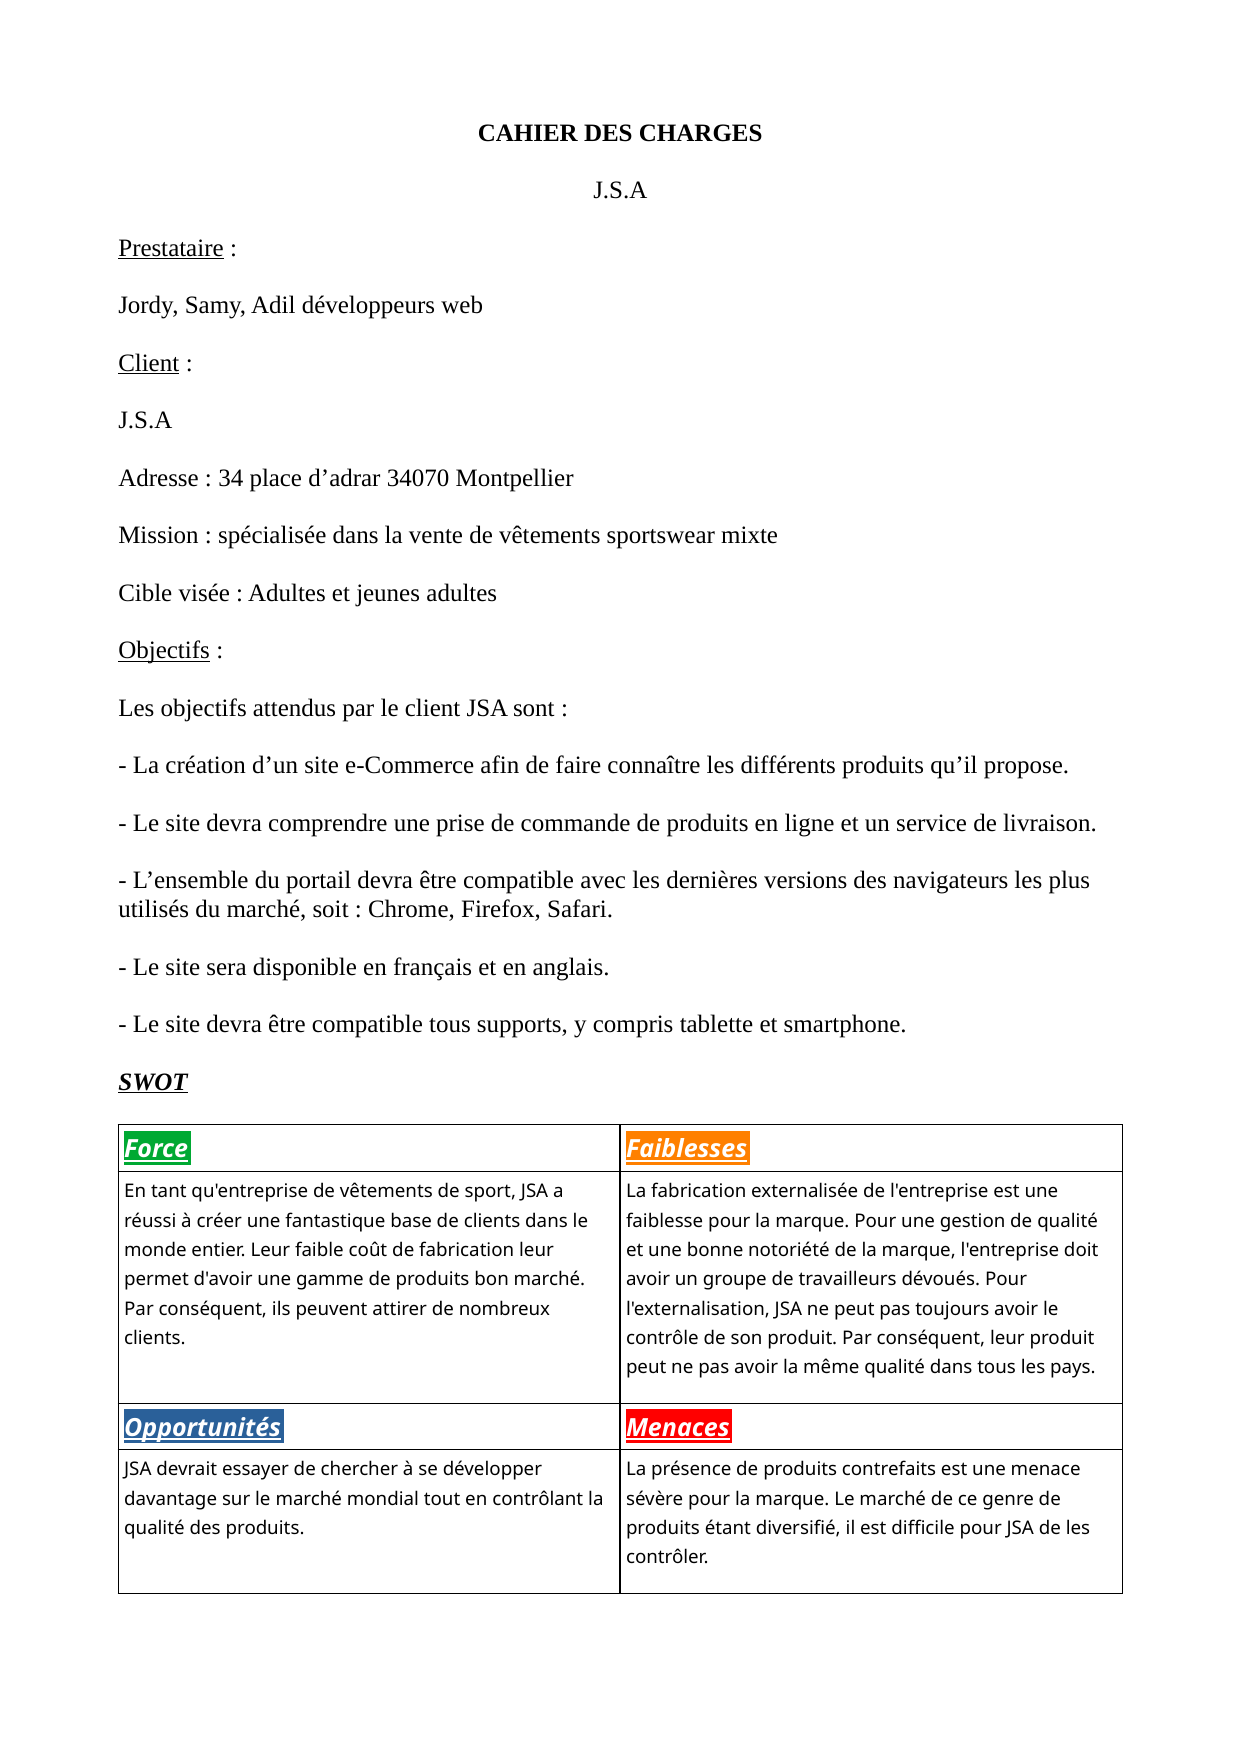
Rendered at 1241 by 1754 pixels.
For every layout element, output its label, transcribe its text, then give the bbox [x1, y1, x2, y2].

text SWOT [118, 1067, 1122, 1096]
table_cell La fabrication externalisée de l'entreprise est une faiblesse pour la marque. Pour une gestion de qualité et une bonne notoriété de la marque, l'entreprise doit avoir un groupe de travailleurs dévoués. Pour l'externalisation, JSA ne peut pas toujours avoir le contrôle de son produit. Par conséquent, leur produit peut ne pas avoir la même qualité dans tous les pays. [621, 1172, 1122, 1402]
table_cell La présence de produits contrefaits est une menace sévère pour la marque. Le marché de ce genre de produits étant diversifié, il est difficile pour JSA de les contrôler. [621, 1450, 1122, 1593]
table_cell En tant qu'entreprise de vêtements de sport, JSA a réussi à créer une fantastique base de clients dans le monde entier. Leur faible coût de fabrication leur permet d'avoir une gamme de produits bon marché. Par conséquent, ils peuvent attirer de nombreux clients. [119, 1172, 619, 1402]
text Jordy, Samy, Adil développeurs web [118, 291, 1122, 319]
text - La création d’un site e-Commerce afin de faire connaître les différents produits qu’il propose. [118, 751, 1122, 779]
text - L’ensemble du portail devra être compatible avec les dernières versions des navigateurs les plus utilisés du marché, soit : Chrome, Firefox, Safari. [118, 866, 1122, 923]
text - Le site sera disponible en français et en anglais. [118, 952, 1122, 981]
text Cible visée : Adultes et jeunes adultes [118, 578, 1122, 607]
table_header Force [119, 1125, 619, 1171]
text J.S.A [118, 176, 1122, 204]
text J.S.A [118, 406, 1122, 434]
table_cell JSA devrait essayer de chercher à se développer davantage sur le marché mondial tout en contrôlant la qualité des produits. [119, 1450, 619, 1593]
text Objectifs : [118, 636, 1122, 664]
text Prestataire : [118, 233, 1122, 262]
text Adresse : 34 place d’adrar 34070 Montpellier [118, 463, 1122, 492]
table_cell Menaces [621, 1404, 1122, 1449]
table_cell Opportunités [119, 1404, 619, 1449]
text CAHIER DES CHARGES [118, 118, 1122, 147]
text Mission : spécialisée dans la vente de vêtements sportswear mixte [118, 521, 1122, 549]
text Client : [118, 348, 1122, 377]
text Les objectifs attendus par le client JSA sont : [118, 693, 1122, 722]
text - Le site devra comprendre une prise de commande de produits en ligne et un service de livraison. [118, 808, 1122, 837]
table_header Faiblesses [621, 1125, 1122, 1171]
text - Le site devra être compatible tous supports, y compris tablette et smartphone. [118, 1009, 1122, 1038]
